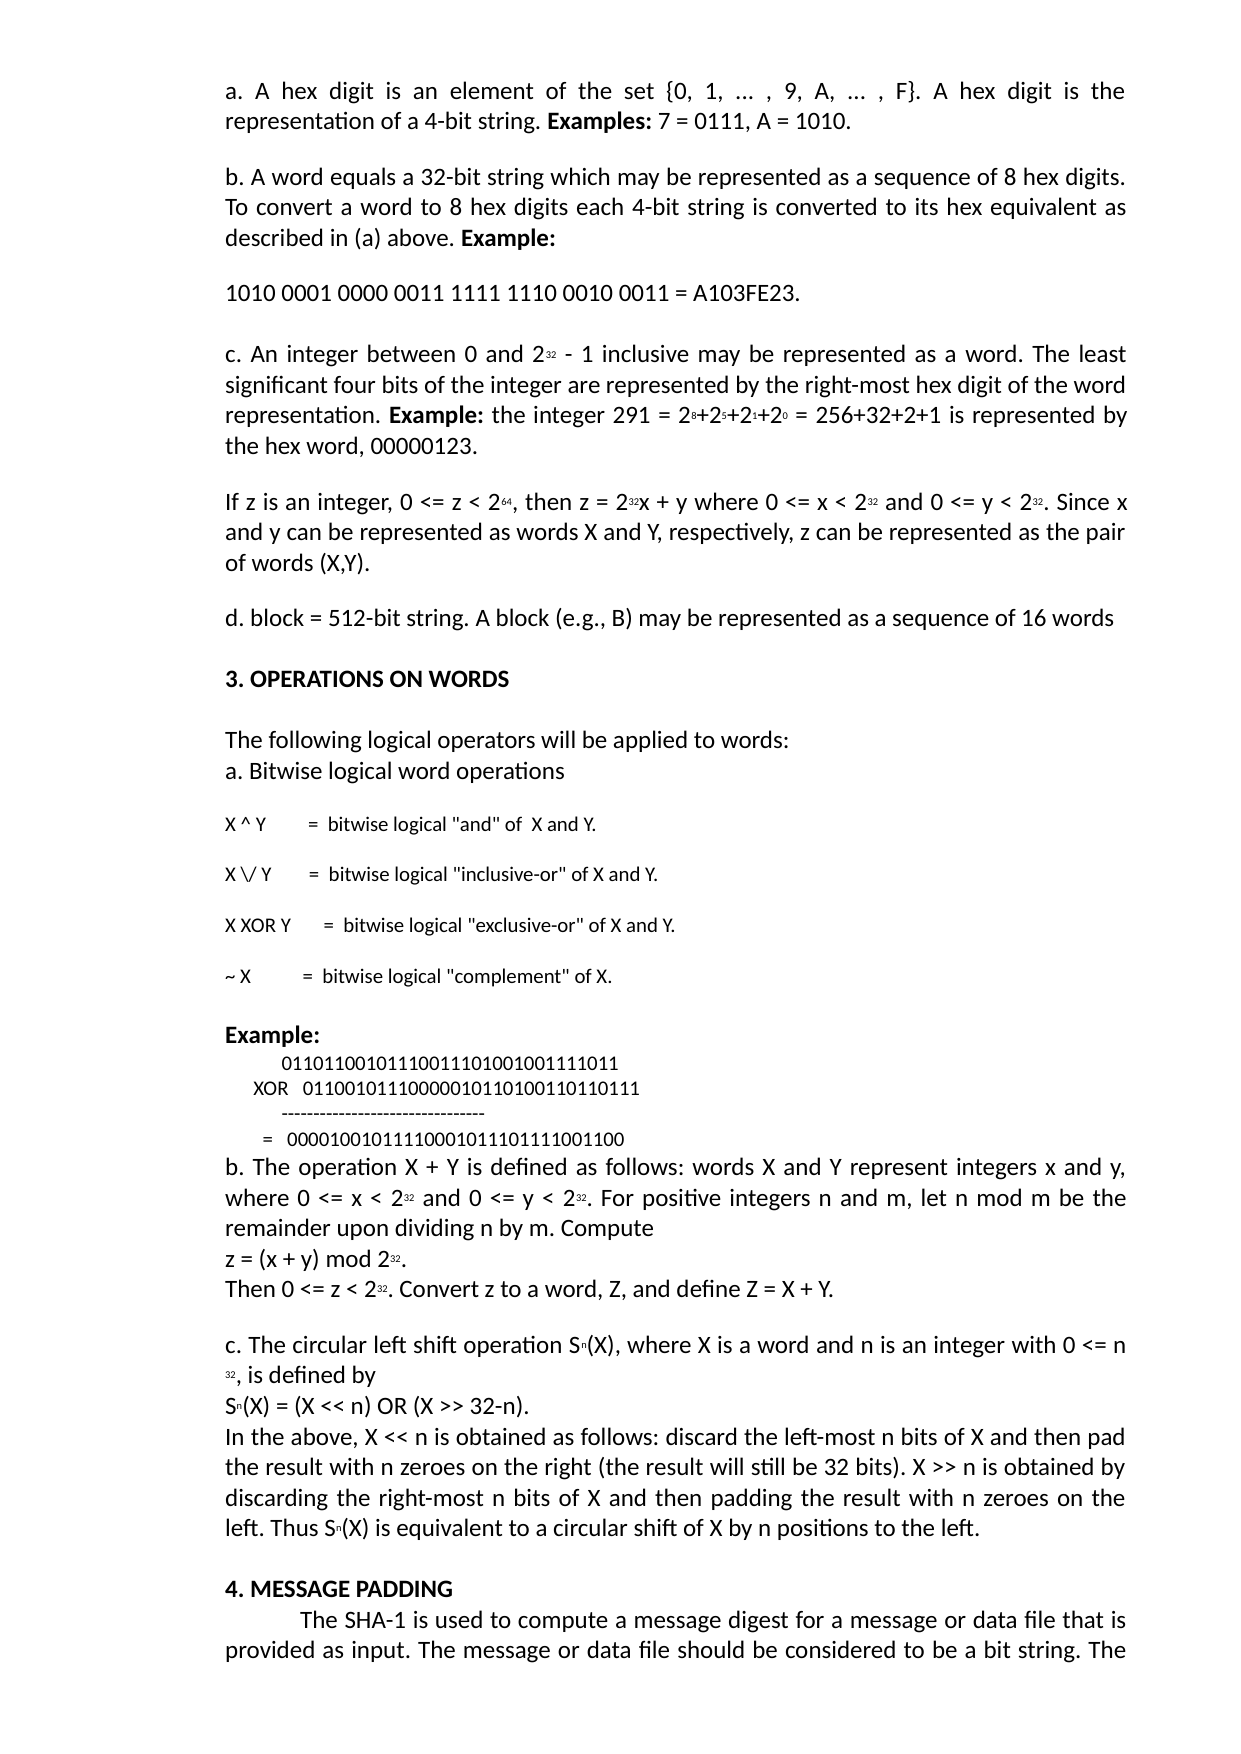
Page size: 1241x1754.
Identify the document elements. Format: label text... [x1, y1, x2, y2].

text In the above, X << n is obtained as follows: discard the left-most n bits of X and then pad the result with n zeroes on the right (the result will still be 32 bits). X >> n is obtained by discarding the right-most n bits of X and then padding the result with n zeroes on the left. Thus Sn(X) is equivalent to a circular shift of X by n positions to the left. [225, 1421, 1128, 1543]
text X \/ Y = bitwise logical "inclusive-or" of X and Y. [225, 862, 1128, 887]
text 4. MESSAGE PADDING [225, 1573, 1128, 1604]
text Example: [225, 1019, 1128, 1050]
text z = (x + y) mod 232. [225, 1243, 1128, 1273]
text 3. OPERATIONS ON WORDS [225, 663, 1128, 694]
text a. A hex digit is an element of the set {0, 1, ... , 9, A, ... , F}. A hex digit is the representation of a 4-bit string. Examples: 7 = 0111, A = 1010. [225, 75, 1128, 136]
text = 00001001011110001011101111001100 [225, 1126, 1128, 1151]
text a. Bitwise logical word operations [225, 755, 1128, 785]
text 1010 0001 0000 0011 1111 1110 0010 0011 = A103FE23. [225, 278, 1128, 308]
text X XOR Y = bitwise logical "exclusive-or" of X and Y. [225, 912, 1128, 938]
text -------------------------------- [225, 1101, 1128, 1126]
text The SHA-1 is used to compute a message digest for a message or data file that is provided as input. The message or data file should be considered to be a bit string. The [225, 1604, 1128, 1665]
text X ^ Y = bitwise logical "and" of X and Y. [225, 811, 1128, 836]
text Then 0 <= z < 232. Convert z to a word, Z, and define Z = X + Y. [225, 1273, 1128, 1304]
text c. The circular left shift operation Sn(X), where X is a word and n is an integer with 0 <= n 32, is defined by [225, 1329, 1128, 1390]
text If z is an integer, 0 <= z < 264, then z = 232x + y where 0 <= x < 232 and 0 <= y < 232. Since x and y can be represented as words X and Y, respectively, z can be represented as the pair of words (X,Y). [225, 486, 1128, 577]
text b. The operation X + Y is defined as follows: words X and Y represent integers x and y, where 0 <= x < 232 and 0 <= y < 232. For positive integers n and m, let n mod m be the remainder upon dividing n by m. Compute [225, 1151, 1128, 1243]
text d. block = 512-bit string. A block (e.g., B) may be represented as a sequence of 16 words [225, 602, 1128, 633]
text b. A word equals a 32-bit string which may be represented as a sequence of 8 hex digits. To convert a word to 8 hex digits each 4-bit string is converted to its hex equivalent as described in (a) above. Example: [225, 161, 1128, 253]
text ~ X = bitwise logical "complement" of X. [225, 963, 1128, 989]
text XOR 01100101110000010110100110110111 [225, 1075, 1128, 1101]
text The following logical operators will be applied to words: [225, 694, 1128, 755]
text 01101100101110011101001001111011 [225, 1050, 1128, 1075]
text Sn(X) = (X << n) OR (X >> 32-n). [225, 1390, 1128, 1421]
text c. An integer between 0 and 232 - 1 inclusive may be represented as a word. The least significant four bits of the integer are represented by the right-most hex digit of the word representation. Example: the integer 291 = 28+25+21+20 = 256+32+2+1 is represented by the hex word, 00000123. [225, 339, 1128, 461]
